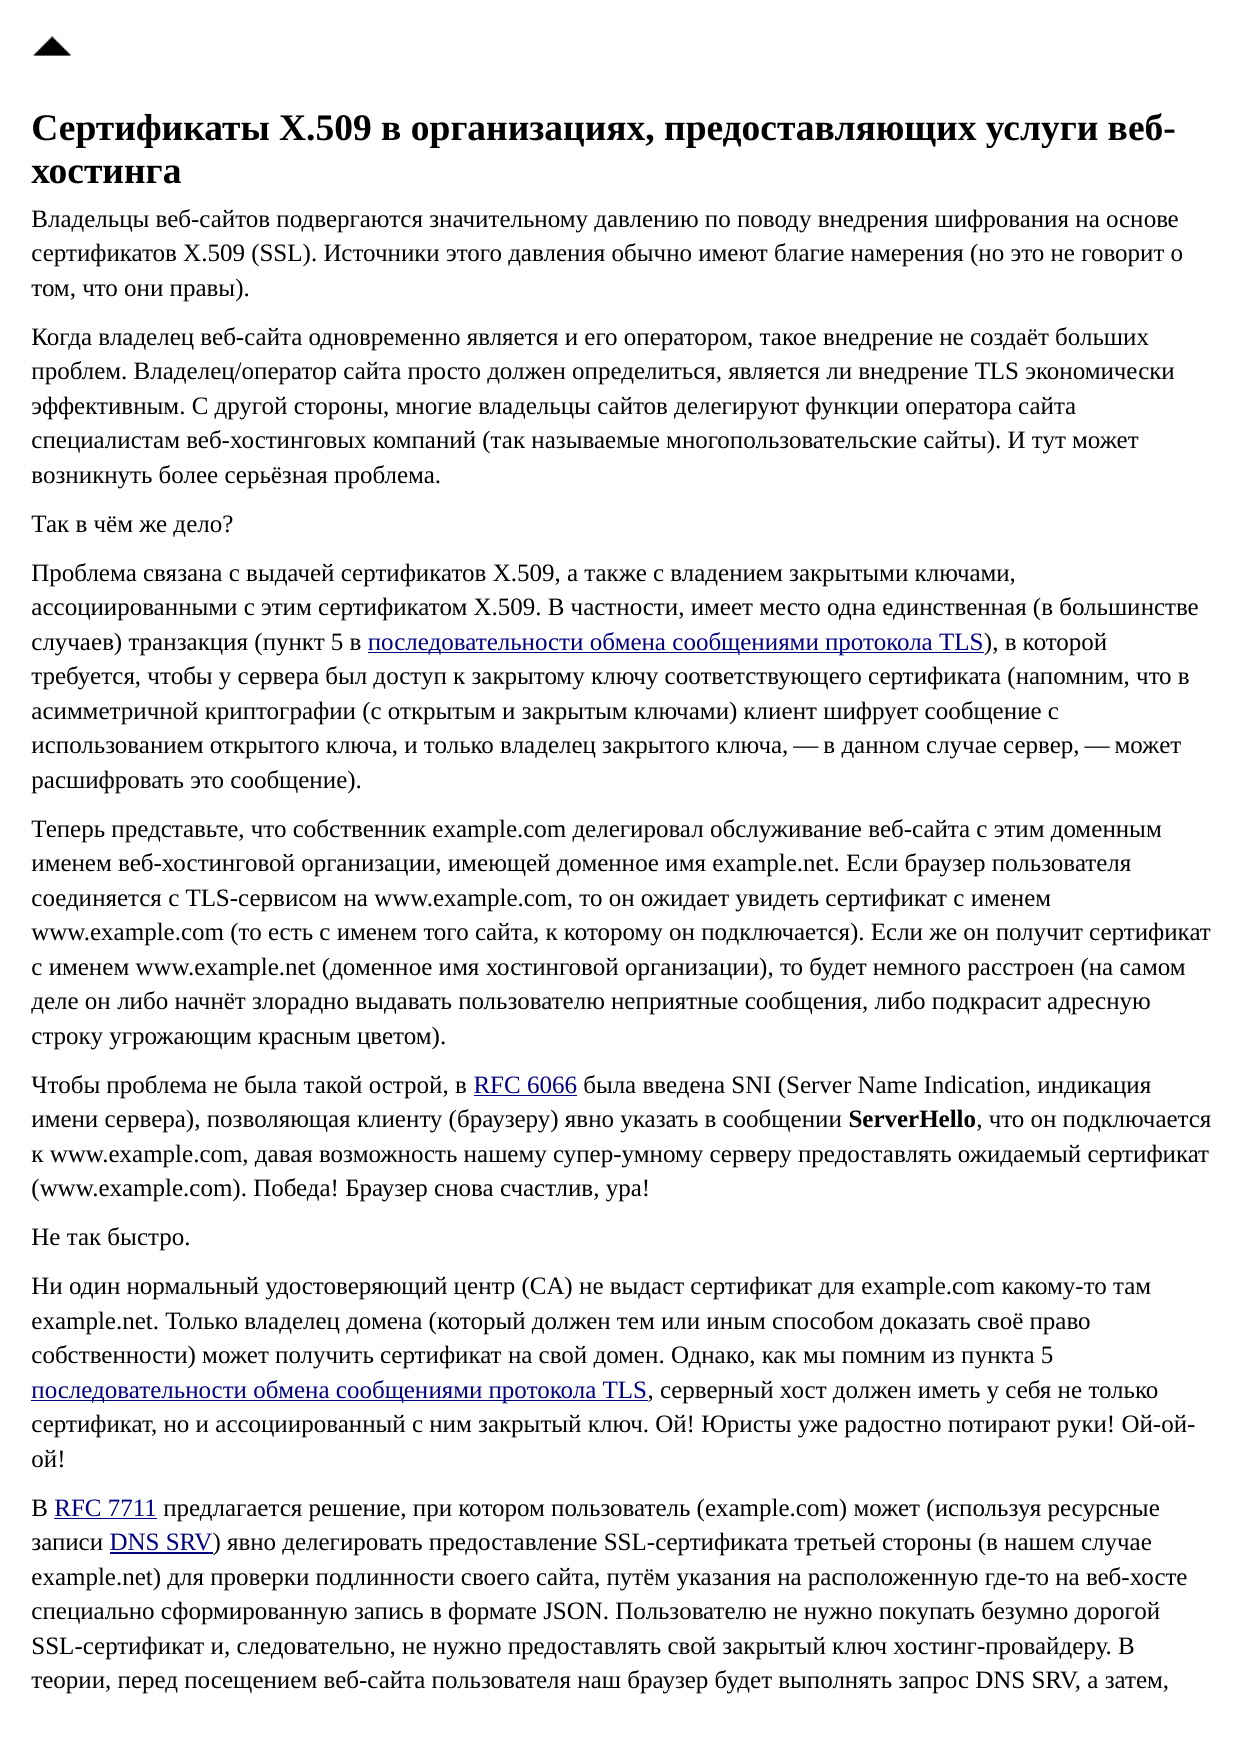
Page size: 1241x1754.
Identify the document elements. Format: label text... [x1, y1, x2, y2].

text Теперь представьте, что собственник example.com делегировал обслуживание веб-сайта с этим доменным именем веб-хостинговой организации, имеющей доменное имя example.net. Если браузер пользователя соединяется с TLS-сервисом на www.example.com, то он ожидает увидеть сертификат с именем www.example.com (то есть с именем того сайта, к которому он подключается). Если же он получит сертификат с именем www.example.net (доменное имя хостинговой организации), то будет немного расстроен (на самом деле он либо начнёт злорадно выдавать пользователю неприятные сообщения, либо подкрасит адресную строку угрожающим красным цветом). [31, 814, 1212, 1049]
text Когда владелец веб-сайта одновременно является и его оператором, такое внедрение не создаёт больших проблем. Владелец/оператор сайта просто должен определиться, является ли внедрение TLS экономически эффективным. С другой стороны, многие владельцы сайтов делегируют функции оператора сайта специалистам веб-хостинговых компаний (так называемые многопользовательские сайты). И тут может возникнуть более серьёзная проблема. [31, 322, 1212, 489]
text Владельцы веб-сайтов подвергаются значительному давлению по поводу внедрения шифрования на основе сертификатов X.509 (SSL). Источники этого давления обычно имеют благие намерения (но это не говорит о том, что они правы). [31, 204, 1212, 302]
text Так в чём же дело? [31, 509, 1212, 538]
subtitle Сертификаты X.509 в организациях, предоставляющих услуги веб-хостинга [31, 105, 1212, 191]
picture [31, 32, 74, 64]
text Чтобы проблема не была такой острой, в RFC 6066 была введена SNI (Server Name Indication, индикация имени сервера), позволяющая клиенту (браузеру) явно указать в сообщении ServerHello, что он подключается к www.example.com, давая возможность нашему супер-умному серверу предоставлять ожидаемый сертификат (www.example.com). Победа! Браузер снова счастлив, ура! [31, 1070, 1212, 1202]
text В RFC 7711 предлагается решение, при котором пользователь (example.com) может (используя ресурсные записи DNS SRV) явно делегировать предоставление SSL-сертификата третьей стороны (в нашем случае example.net) для проверки подлинности своего сайта, путём указания на расположенную где-то на веб-хосте специально сформированную запись в формате JSON. Пользователю не нужно покупать безумно дорогой SSL-сертификат и, следовательно, не нужно предоставлять свой закрытый ключ хостинг-провайдеру. В теории, перед посещением веб-сайта пользователя наш браузер будет выполнять запрос DNS SRV, а затем, [31, 1493, 1212, 1694]
text Не так быстро. [31, 1222, 1212, 1251]
text Проблема связана с выдачей сертификатов X.509, а также с владением закрытыми ключами, ассоциированными с этим сертификатом X.509. В частности, имеет место одна единственная (в большинстве случаев) транзакция (пункт 5 в последовательности обмена сообщениями протокола TLS), в которой требуется, чтобы у сервера был доступ к закрытому ключу соответствующего сертификата (напомним, что в асимметричной криптографии (с открытым и закрытым ключами) клиент шифрует сообщение с использованием открытого ключа, и только владелец закрытого ключа, — в данном случае сервер, — может расшифровать это сообщение). [31, 558, 1212, 794]
text Ни один нормальный удостоверяющий центр (CA) не выдаст сертификат для example.com какому-то там example.net. Только владелец домена (который должен тем или иным способом доказать своё право собственности) может получить сертификат на свой домен. Однако, как мы помним из пункта 5 последовательности обмена сообщениями протокола TLS, серверный хост должен иметь у себя не только сертификат, но и ассоциированный с ним закрытый ключ. Ой! Юристы уже радостно потирают руки! Ой-ой-ой! [31, 1271, 1212, 1473]
